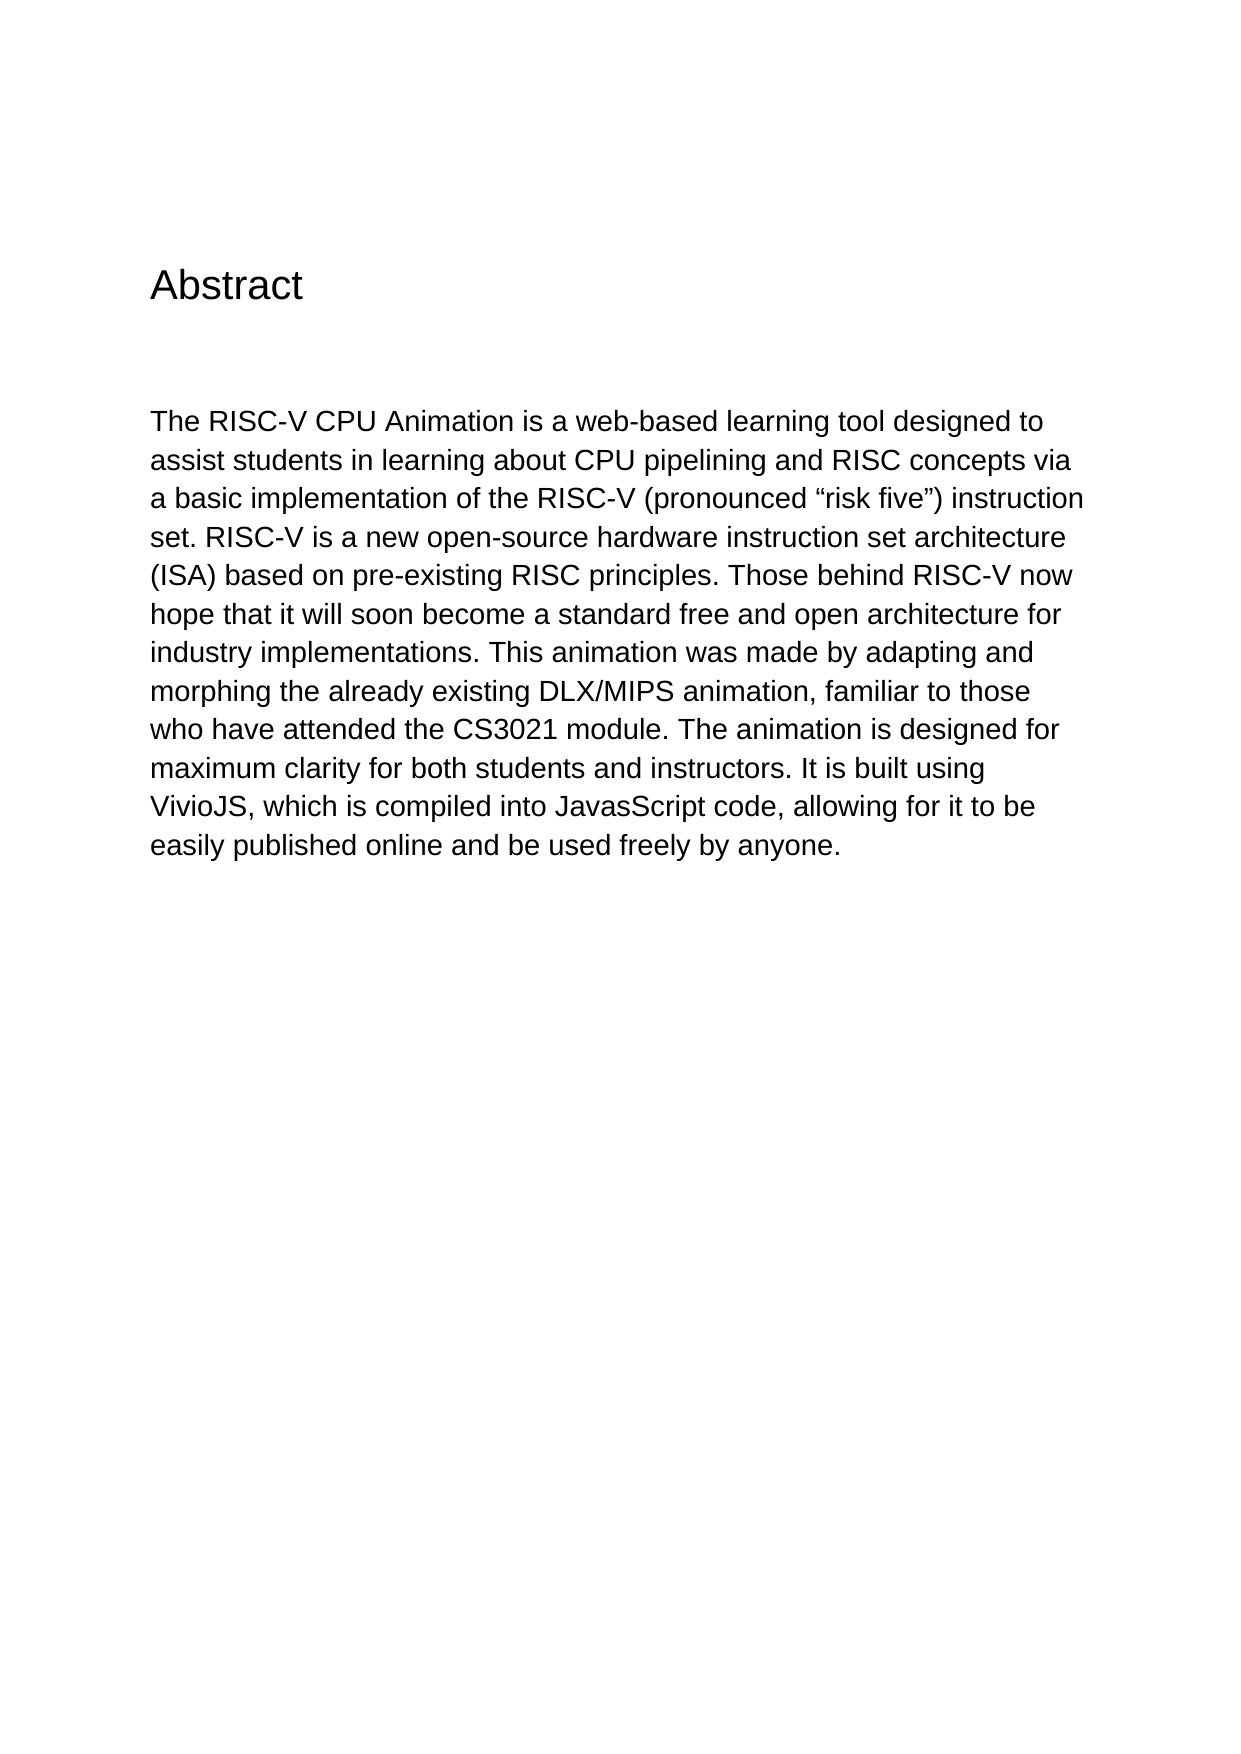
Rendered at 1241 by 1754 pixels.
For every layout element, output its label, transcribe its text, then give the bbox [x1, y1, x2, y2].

text The RISC-V CPU Animation is a web-based learning tool designed to assist students in learning about CPU pipelining and RISC concepts via a basic implementation of the RISC-V (pronounced “risk five”) instruction set. RISC-V is a new open-source hardware instruction set architecture (ISA) based on pre-existing RISC principles. Those behind RISC-V now hope that it will soon become a standard free and open architecture for industry implementations. This animation was made by adapting and morphing the already existing DLX/MIPS animation, familiar to those who have attended the CS3021 module. The animation is designed for maximum clarity for both students and instructors. It is built using VivioJS, which is compiled into JavasScript code, allowing for it to be easily published online and be used freely by anyone. [150, 404, 1090, 861]
text Abstract [150, 260, 1090, 308]
